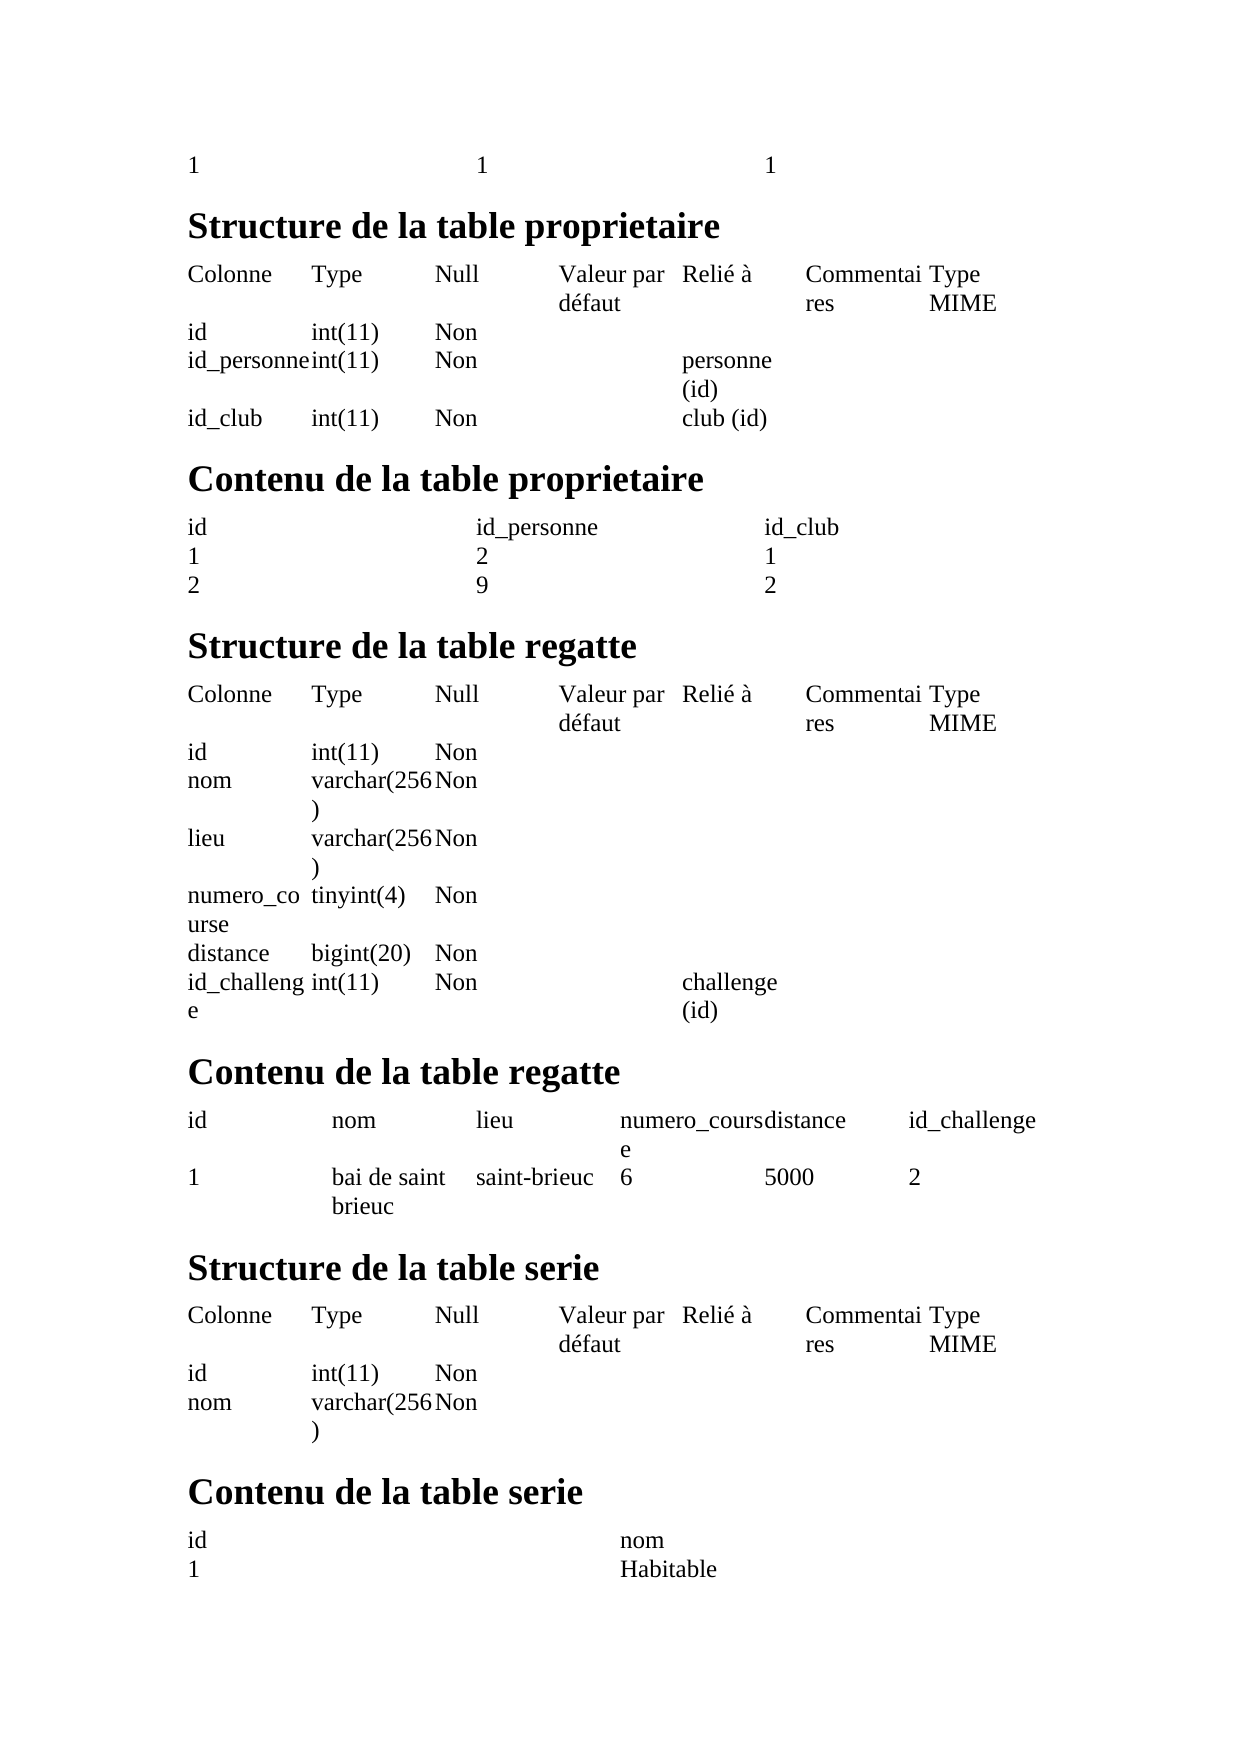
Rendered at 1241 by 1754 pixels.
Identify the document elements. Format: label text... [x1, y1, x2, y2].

table_cell [682, 881, 805, 938]
table_cell [929, 403, 1053, 432]
table_header Type MIME [929, 679, 1053, 737]
subtitle Contenu de la table proprietaire [187, 457, 1053, 500]
table_header Null [435, 679, 558, 737]
table_header Commentaires [805, 679, 929, 737]
table_cell id_challenge [188, 967, 311, 1024]
table_cell [805, 403, 929, 432]
table_cell [558, 346, 682, 403]
table_header Relié à [682, 1301, 805, 1358]
table_cell distance [188, 938, 311, 967]
table_header Commentaires [805, 1301, 929, 1358]
table_cell [805, 938, 929, 967]
table_cell Habitable [620, 1554, 1053, 1582]
table_header Relié à [682, 679, 805, 737]
table_header Colonne [188, 1301, 311, 1358]
table_header Null [435, 1301, 558, 1358]
table_cell [805, 967, 929, 1024]
table_cell Non [435, 346, 558, 403]
table_cell [805, 317, 929, 346]
table_header Type MIME [929, 259, 1053, 317]
table_header id_challenge [908, 1105, 1053, 1162]
table_cell 1 [188, 1554, 620, 1582]
table_cell [929, 967, 1053, 1024]
table_cell int(11) [311, 737, 434, 766]
table_header Colonne [188, 679, 311, 737]
table_cell id_personne [188, 346, 311, 403]
table_cell [805, 1387, 929, 1444]
table_cell [682, 1387, 805, 1444]
table_cell 5000 [764, 1163, 908, 1220]
table_cell 6 [620, 1163, 764, 1220]
table_header Valeur par défaut [558, 1301, 682, 1358]
table_cell 2 [764, 570, 1053, 599]
table_cell [805, 346, 929, 403]
table_header Colonne [188, 259, 311, 317]
table_cell int(11) [311, 403, 434, 432]
table_cell Non [435, 1358, 558, 1387]
table_cell [682, 823, 805, 881]
table_header id [188, 1105, 332, 1162]
table_cell int(11) [311, 967, 434, 1024]
table_cell challenge (id) [682, 967, 805, 1024]
table_header Type [311, 1301, 434, 1358]
table_cell int(11) [311, 317, 434, 346]
table_cell 1 [188, 1163, 332, 1220]
table_cell [558, 823, 682, 881]
table_cell [805, 737, 929, 766]
table_header id [188, 513, 476, 541]
table_header id [188, 1525, 620, 1554]
table_cell int(11) [311, 1358, 434, 1387]
table_cell Non [435, 881, 558, 938]
subtitle Structure de la table proprietaire [187, 204, 1053, 247]
table_cell [805, 1358, 929, 1387]
table_cell [805, 766, 929, 823]
table_cell 1 [764, 541, 1053, 570]
table_cell lieu [188, 823, 311, 881]
table_cell id_club [188, 403, 311, 432]
table_cell [558, 766, 682, 823]
table_cell Non [435, 1387, 558, 1444]
table_header Commentaires [805, 259, 929, 317]
subtitle Contenu de la table regatte [187, 1049, 1053, 1092]
table_cell [558, 1358, 682, 1387]
table_cell [682, 938, 805, 967]
table_cell 1 [188, 541, 476, 570]
table_cell 9 [476, 570, 764, 599]
table_header id_personne [476, 513, 764, 541]
table_cell tinyint(4) [311, 881, 434, 938]
table_cell 2 [188, 570, 476, 599]
table_header distance [764, 1105, 908, 1162]
table_cell Non [435, 823, 558, 881]
table_header nom [332, 1105, 476, 1162]
table_cell Non [435, 938, 558, 967]
table_cell [682, 766, 805, 823]
table_cell numero_course [188, 881, 311, 938]
table_cell Non [435, 737, 558, 766]
table_header Null [435, 259, 558, 317]
table_cell id [188, 737, 311, 766]
table_cell [805, 823, 929, 881]
table_cell [558, 1387, 682, 1444]
table_cell bai de saint brieuc [332, 1163, 476, 1220]
table_cell Non [435, 317, 558, 346]
table_cell id [188, 317, 311, 346]
table_header Valeur par défaut [558, 259, 682, 317]
table_cell 1 [476, 150, 764, 179]
table_cell 1 [764, 150, 1053, 179]
table_cell Non [435, 766, 558, 823]
table_header id_club [764, 513, 1053, 541]
table_cell id [188, 1358, 311, 1387]
subtitle Structure de la table serie [187, 1245, 1053, 1288]
table_cell varchar(256) [311, 766, 434, 823]
table_cell int(11) [311, 346, 434, 403]
table_header Relié à [682, 259, 805, 317]
table_cell 1 [188, 150, 476, 179]
table_cell [682, 1358, 805, 1387]
table_header numero_course [620, 1105, 764, 1162]
subtitle Structure de la table regatte [187, 624, 1053, 667]
table_header Type [311, 679, 434, 737]
table_header nom [620, 1525, 1053, 1554]
table_cell bigint(20) [311, 938, 434, 967]
table_cell Non [435, 967, 558, 1024]
table_header Valeur par défaut [558, 679, 682, 737]
table_cell saint-brieuc [476, 1163, 620, 1220]
table_cell [558, 881, 682, 938]
table_cell [682, 737, 805, 766]
table_cell personne (id) [682, 346, 805, 403]
table_cell 2 [476, 541, 764, 570]
table_header Type MIME [929, 1301, 1053, 1358]
table_header Type [311, 259, 434, 317]
table_cell varchar(256) [311, 1387, 434, 1444]
subtitle Contenu de la table serie [187, 1469, 1053, 1512]
table_cell nom [188, 766, 311, 823]
table_cell [805, 881, 929, 938]
table_cell varchar(256) [311, 823, 434, 881]
table_cell 2 [908, 1163, 1053, 1220]
table_cell [682, 317, 805, 346]
table_cell [558, 967, 682, 1024]
table_cell [558, 938, 682, 967]
table_cell [929, 346, 1053, 403]
table_header lieu [476, 1105, 620, 1162]
table_cell [558, 737, 682, 766]
table_cell [558, 317, 682, 346]
table_cell [558, 403, 682, 432]
table_cell Non [435, 403, 558, 432]
table_cell nom [188, 1387, 311, 1444]
table_cell club (id) [682, 403, 805, 432]
